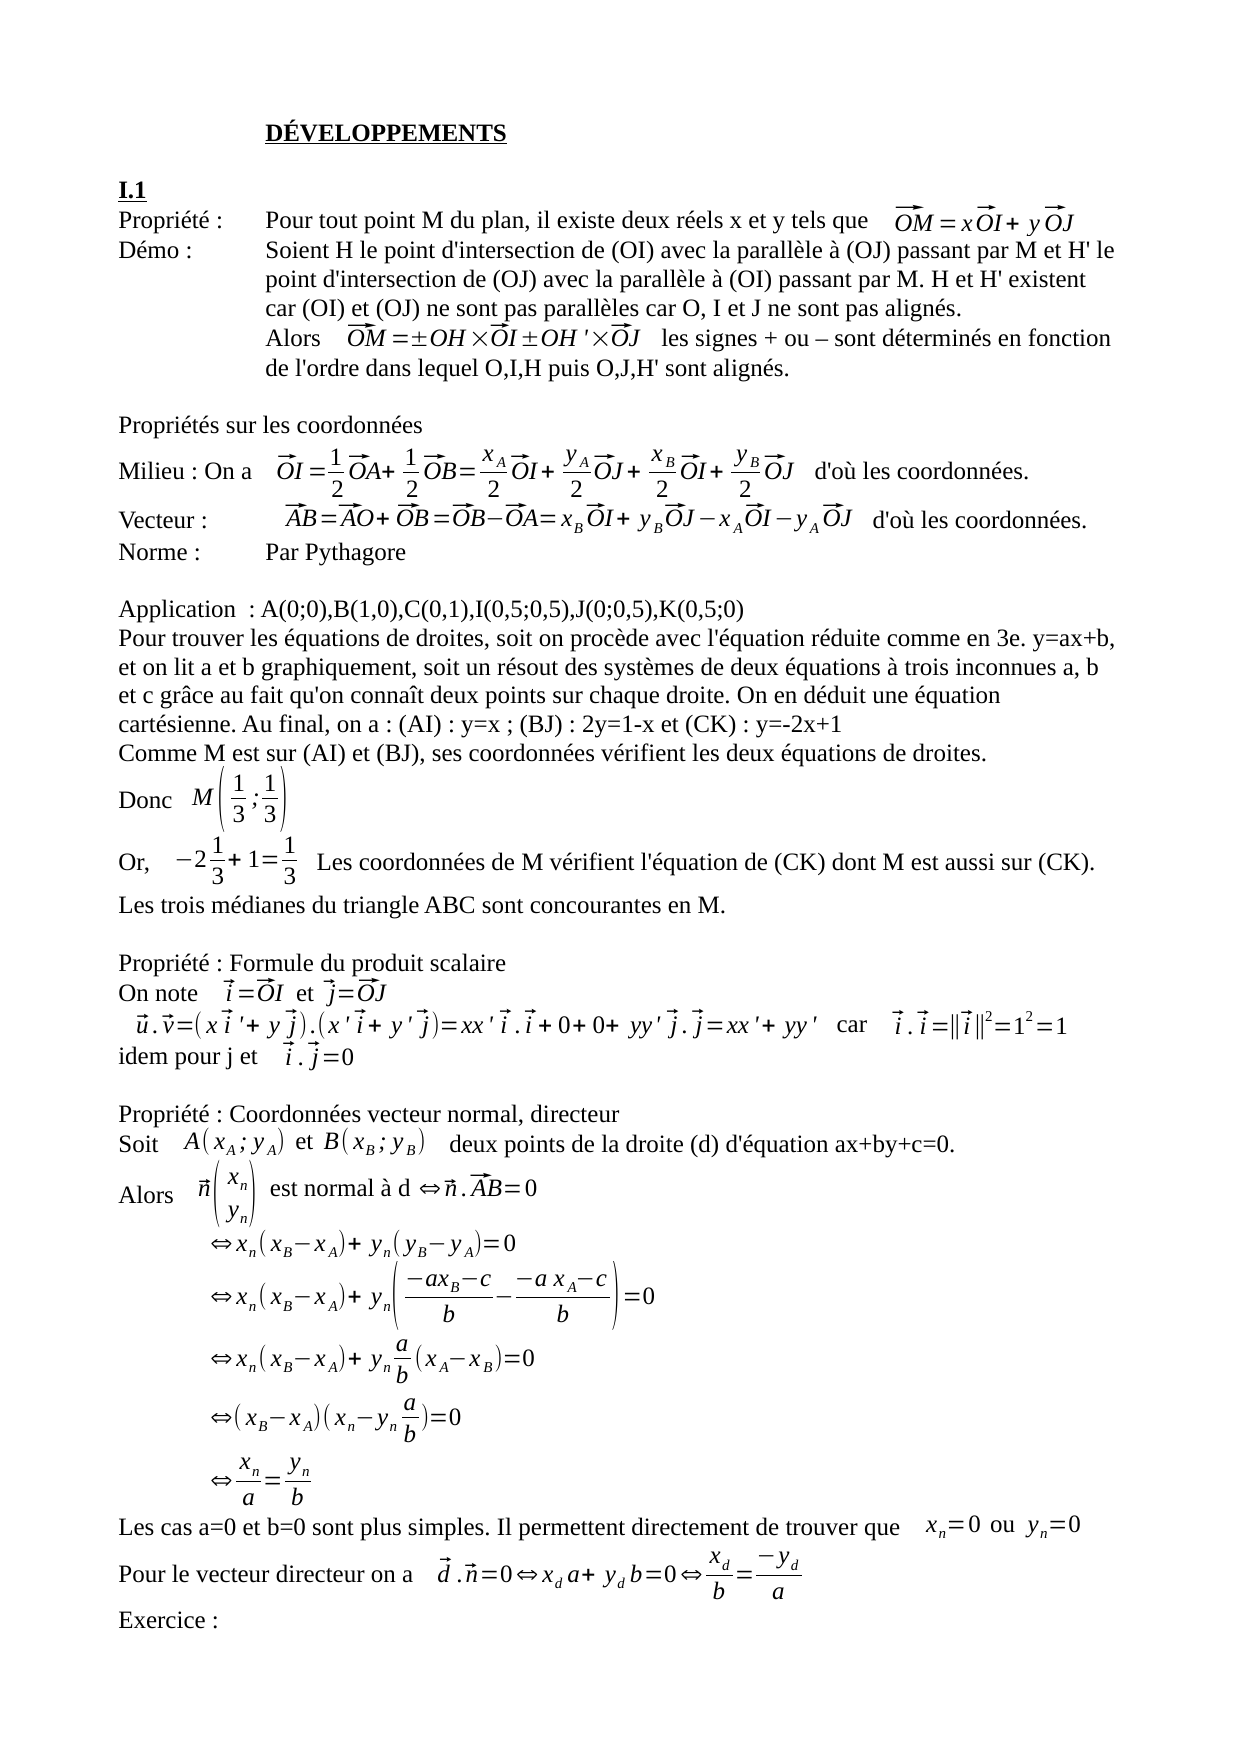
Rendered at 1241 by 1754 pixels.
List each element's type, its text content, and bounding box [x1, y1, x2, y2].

text Exercice : [118, 1605, 1122, 1633]
text Or, Les coordonnées de M vérifient l'équation de (CK) dont M est aussi sur (CK). [118, 831, 1122, 890]
text On note [118, 977, 1122, 1008]
text I.1 [118, 176, 1122, 204]
text Propriété : Coordonnées vecteur normal, directeur [118, 1099, 1122, 1128]
text Propriété : Formule du produit scalaire [118, 948, 1122, 977]
text car idem pour j et [118, 1008, 1122, 1070]
text DÉVELOPPEMENTS [118, 118, 1122, 147]
text Application : A(0;0),B(1,0),C(0,1),I(0,5;0,5),J(0;0,5),K(0,5;0) [118, 594, 1122, 623]
text Alors [118, 1159, 1122, 1230]
text Comme M est sur (AI) et (BJ), ses coordonnées vérifient les deux équations de droites. [118, 738, 1122, 767]
text Pour le vecteur directeur on a [118, 1542, 1122, 1605]
text Propriétés sur les coordonnées [118, 410, 1122, 439]
text Les trois médianes du triangle ABC sont concourantes en M. [118, 890, 1122, 919]
text Alors les signes + ou – sont déterminés en fonction de l'ordre dans lequel O,I,H puis O,J,H' sont alignés. [118, 322, 1122, 382]
text Démo : Soient H le point d'intersection de (OI) avec la parallèle à (OJ) passant par M et H' le point d'intersection de (OJ) avec la parallèle à (OI) passant par M. H et H' existent car (OI) et (OJ) ne sont pas parallèles car O, I et J ne sont pas alignés. [118, 236, 1122, 322]
text Norme : Par Pythagore [118, 537, 1122, 565]
text Soit deux points de la droite (d) d'équation ax+by+c=0. [118, 1128, 1122, 1159]
text Propriété : Pour tout point M du plan, il existe deux réels x et y tels que [118, 204, 1122, 236]
text Pour trouver les équations de droites, soit on procède avec l'équation réduite comme en 3e. y=ax+b, et on lit a et b graphiquement, soit un résout des systèmes de deux équations à trois inconnues a, b et c grâce au fait qu'on connaît deux points sur chaque droite. On en déduit une équation cartésienne. Au final, on a : (AI) : y=x ; (BJ) : 2y=1-x et (CK) : y=-2x+1 [118, 623, 1122, 738]
text Donc [118, 767, 1122, 831]
text Vecteur : d'où les coordonnées. [118, 502, 1122, 537]
text Milieu : On a d'où les coordonnées. [118, 439, 1122, 502]
text Les cas a=0 et b=0 sont plus simples. Il permettent directement de trouver que [118, 1511, 1122, 1542]
